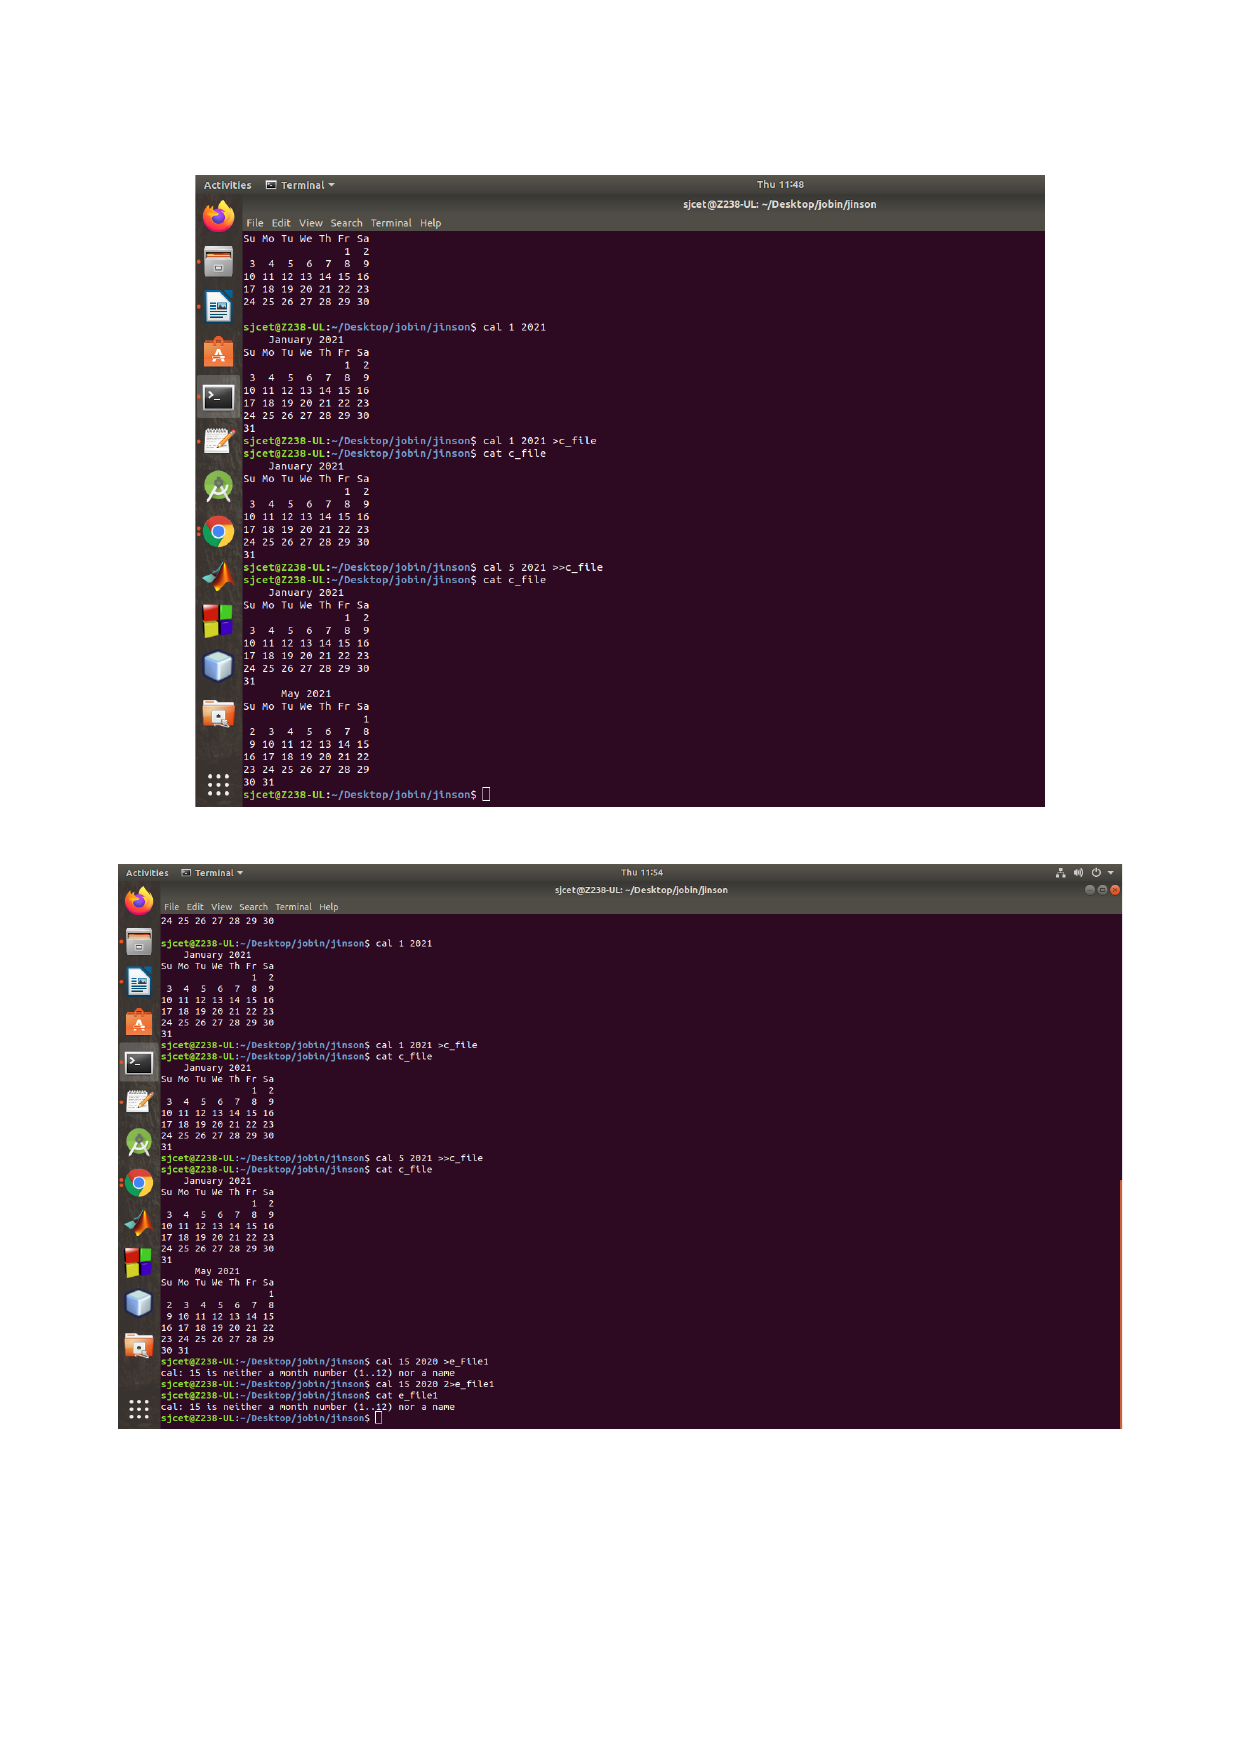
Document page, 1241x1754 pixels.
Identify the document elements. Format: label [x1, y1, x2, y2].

picture [195, 175, 1045, 807]
picture [118, 864, 1123, 1429]
